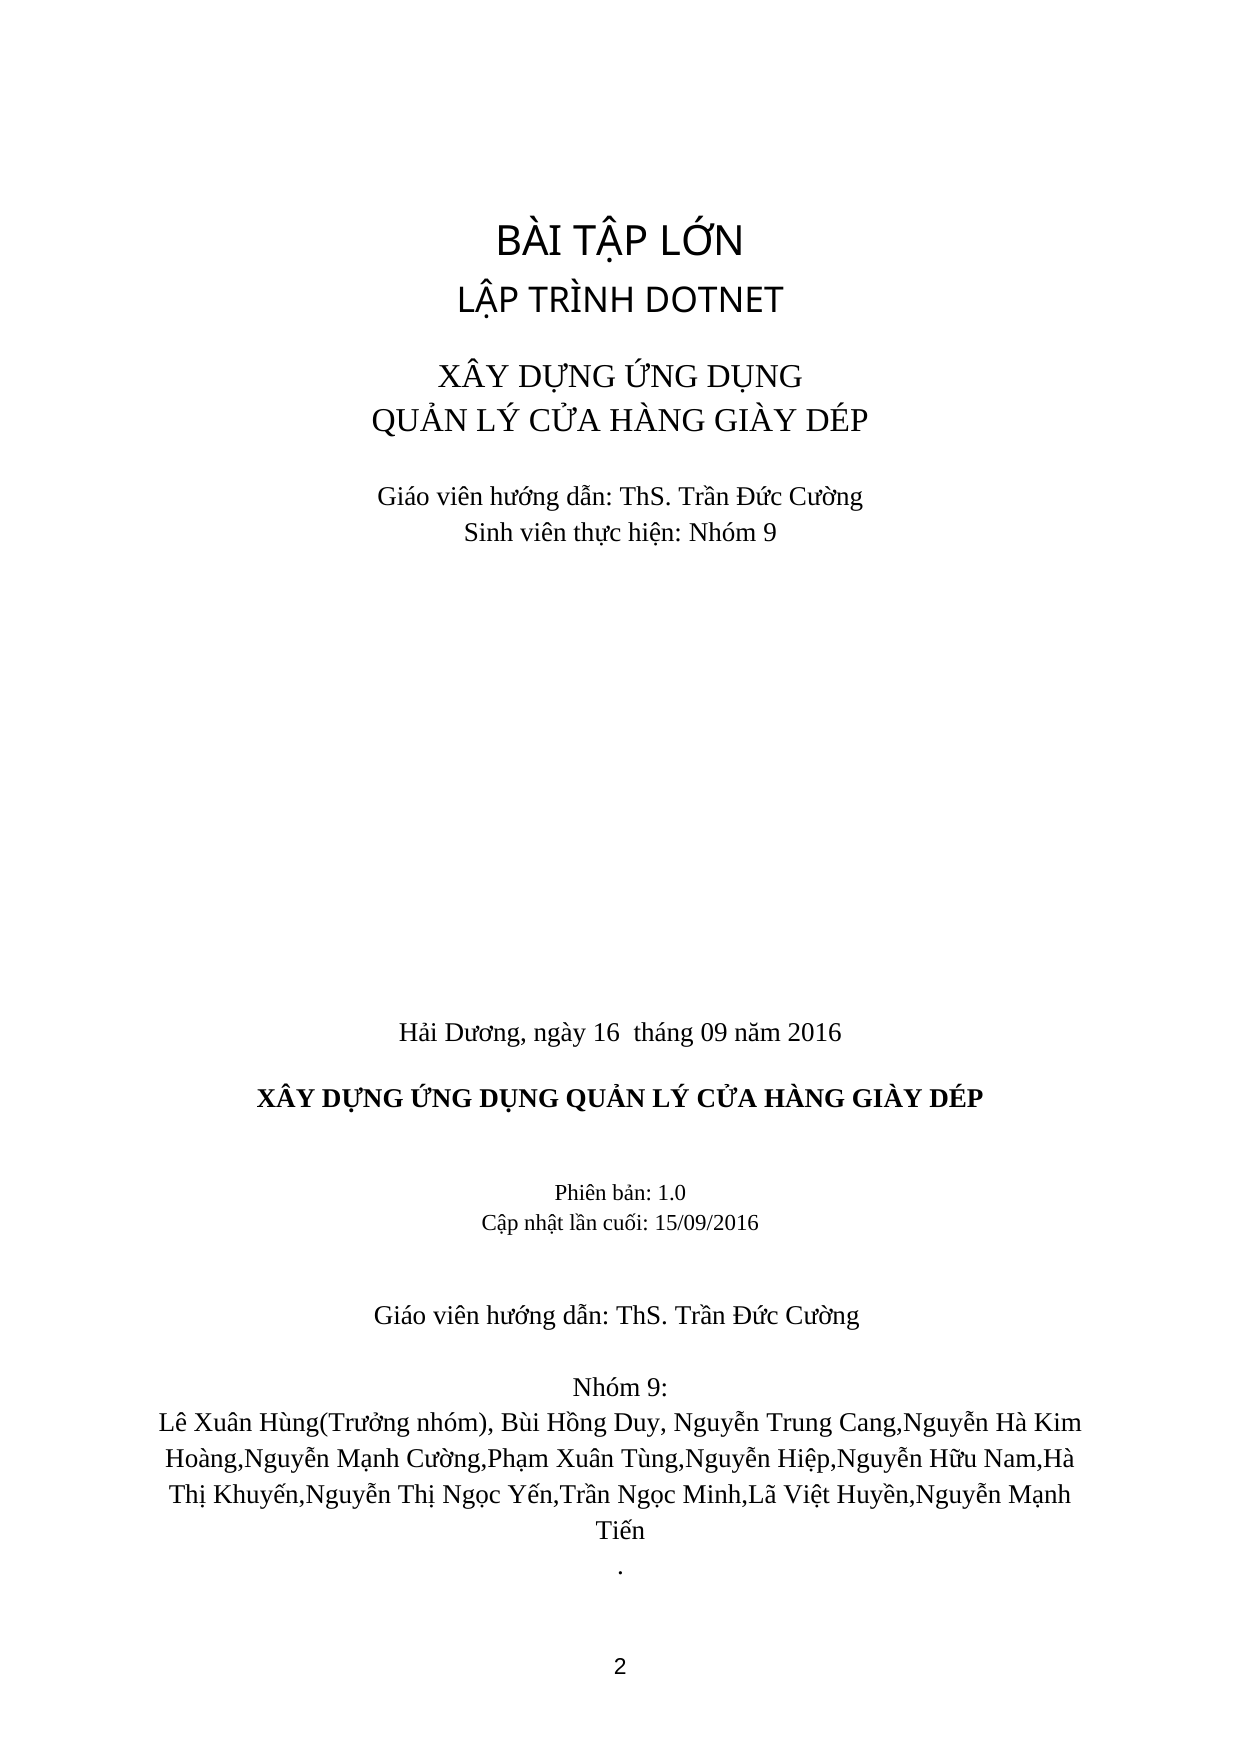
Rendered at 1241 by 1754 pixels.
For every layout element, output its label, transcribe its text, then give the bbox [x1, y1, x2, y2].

text XÂY DỰNG ỨNG DỤNG QUẢN LÝ CỬA HÀNG GIÀY DÉP [150, 1082, 1090, 1113]
text . [150, 1549, 1090, 1581]
text BÀI TẬP LỚN LẬP TRÌNH DOTNET [150, 210, 1090, 353]
text Lê Xuân Hùng(Trưởng nhóm), Bùi Hồng Duy, Nguyễn Trung Cang,Nguyễn Hà Kim Hoàng,Nguyễn Mạnh Cường,Phạm Xuân Tùng,Nguyễn Hiệp,Nguyễn Hữu Nam,Hà Thị Khuyến,Nguyễn Thị Ngọc Yến,Trần Ngọc Minh,Lã Việt Huyền,Nguyễn Mạnh Tiến [150, 1407, 1090, 1545]
text Phiên bản: 1.0 [150, 1178, 1090, 1205]
text Giáo viên hướng dẫn: ThS. Trần Đức Cường [150, 1299, 1090, 1331]
text Sinh viên thực hiện: Nhóm 9 [150, 516, 1090, 547]
text Cập nhật lần cuối: 15/09/2016 [150, 1209, 1090, 1235]
text Giáo viên hướng dẫn: ThS. Trần Đức Cường [150, 481, 1090, 512]
text Hải Dương, ngày 16 tháng 09 năm 2016 [150, 1016, 1090, 1048]
text QUẢN LÝ CỬA HÀNG GIÀY DÉP [150, 401, 1090, 439]
text Nhóm 9: [150, 1371, 1090, 1402]
text XÂY DỰNG ỨNG DỤNG [150, 357, 1090, 395]
